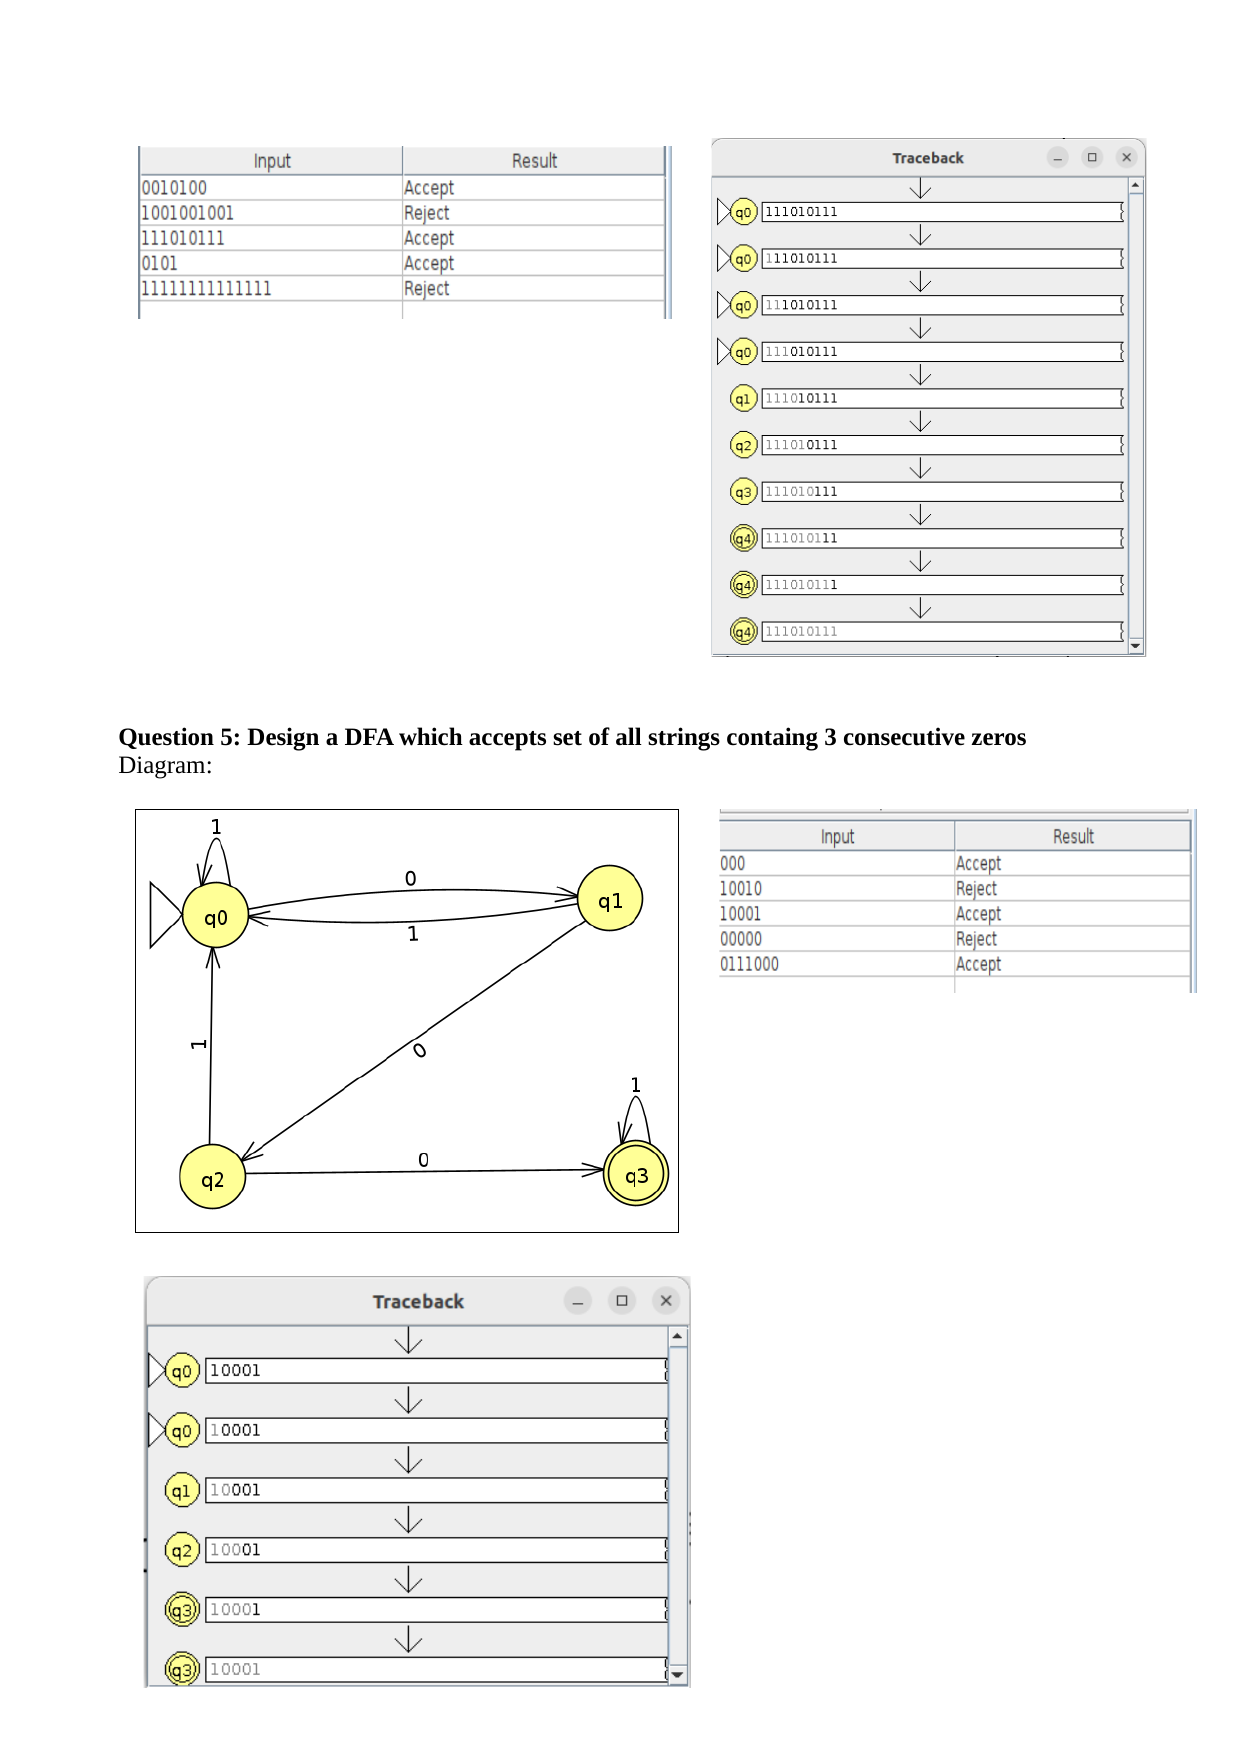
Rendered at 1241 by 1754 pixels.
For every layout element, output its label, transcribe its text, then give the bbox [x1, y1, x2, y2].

text Question 5: Design a DFA which accepts set of all strings containg 3 consecutive zeros [118, 722, 1122, 751]
picture [138, 811, 675, 1230]
picture [719, 809, 1197, 993]
text Diagram: [118, 751, 1122, 779]
picture [711, 138, 1147, 657]
picture [143, 1276, 691, 1688]
picture [138, 146, 672, 319]
